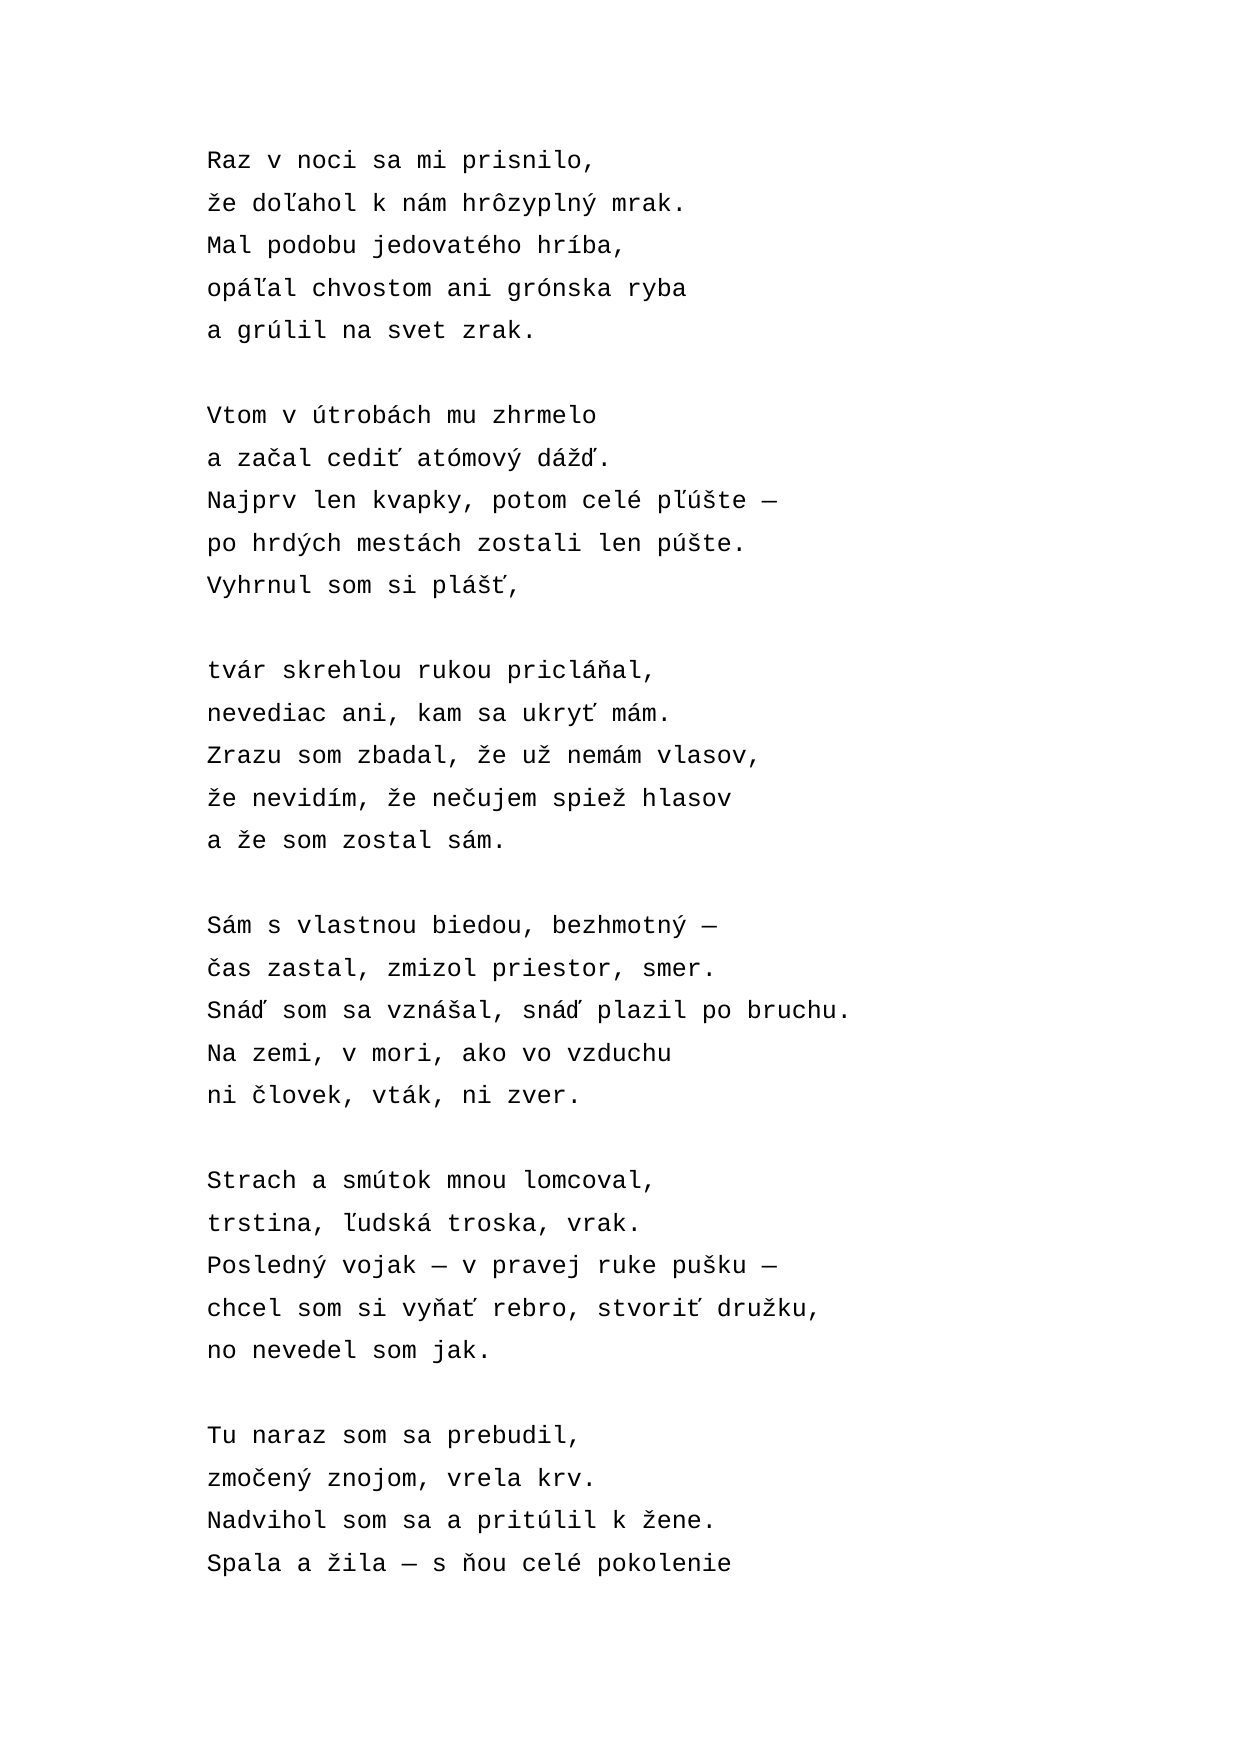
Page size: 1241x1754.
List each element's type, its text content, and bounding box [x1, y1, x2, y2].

text Zrazu som zbadal, že už nemám vlasov, [148, 743, 1093, 771]
text nevediac ani, kam sa ukryť mám. [148, 700, 1093, 728]
text Spala a žila — s ňou celé pokolenie [148, 1550, 1093, 1578]
text no nevedel som jak. [148, 1338, 1093, 1366]
text Mal podobu jedovatého hríba, [148, 233, 1093, 261]
text tvár skrehlou rukou pricláňal, [148, 658, 1093, 686]
text Vtom v útrobách mu zhrmelo [148, 403, 1093, 431]
text Nadvihol som sa a pritúlil k žene. [148, 1508, 1093, 1536]
text Sám s vlastnou biedou, bezhmotný — [148, 913, 1093, 941]
text Strach a smútok mnou lomcoval, [148, 1168, 1093, 1196]
text že nevidím, že nečujem spiež hlasov [148, 785, 1093, 813]
text Na zemi, v mori, ako vo vzduchu [148, 1040, 1093, 1068]
text po hrdých mestách zostali len púšte. [148, 530, 1093, 558]
text zmočený znojom, vrela krv. [148, 1465, 1093, 1493]
text ni človek, vták, ni zver. [148, 1083, 1093, 1111]
text opáľal chvostom ani grónska ryba [148, 275, 1093, 303]
text Snáď som sa vznášal, snáď plazil po bruchu. [148, 998, 1093, 1026]
text Tu naraz som sa prebudil, [148, 1423, 1093, 1451]
text čas zastal, zmizol priestor, smer. [148, 955, 1093, 983]
text a že som zostal sám. [148, 828, 1093, 856]
text a začal cediť atómový dážď. [148, 445, 1093, 473]
text a grúlil na svet zrak. [148, 318, 1093, 346]
text Raz v noci sa mi prisnilo, [148, 148, 1093, 176]
text chcel som si vyňať rebro, stvoriť družku, [148, 1295, 1093, 1323]
text Vyhrnul som si plášť, [148, 573, 1093, 601]
text Posledný vojak — v pravej ruke pušku — [148, 1253, 1093, 1281]
text Najprv len kvapky, potom celé pľúšte — [148, 488, 1093, 516]
text trstina, ľudská troska, vrak. [148, 1210, 1093, 1238]
text že doľahol k nám hrôzyplný mrak. [148, 190, 1093, 218]
